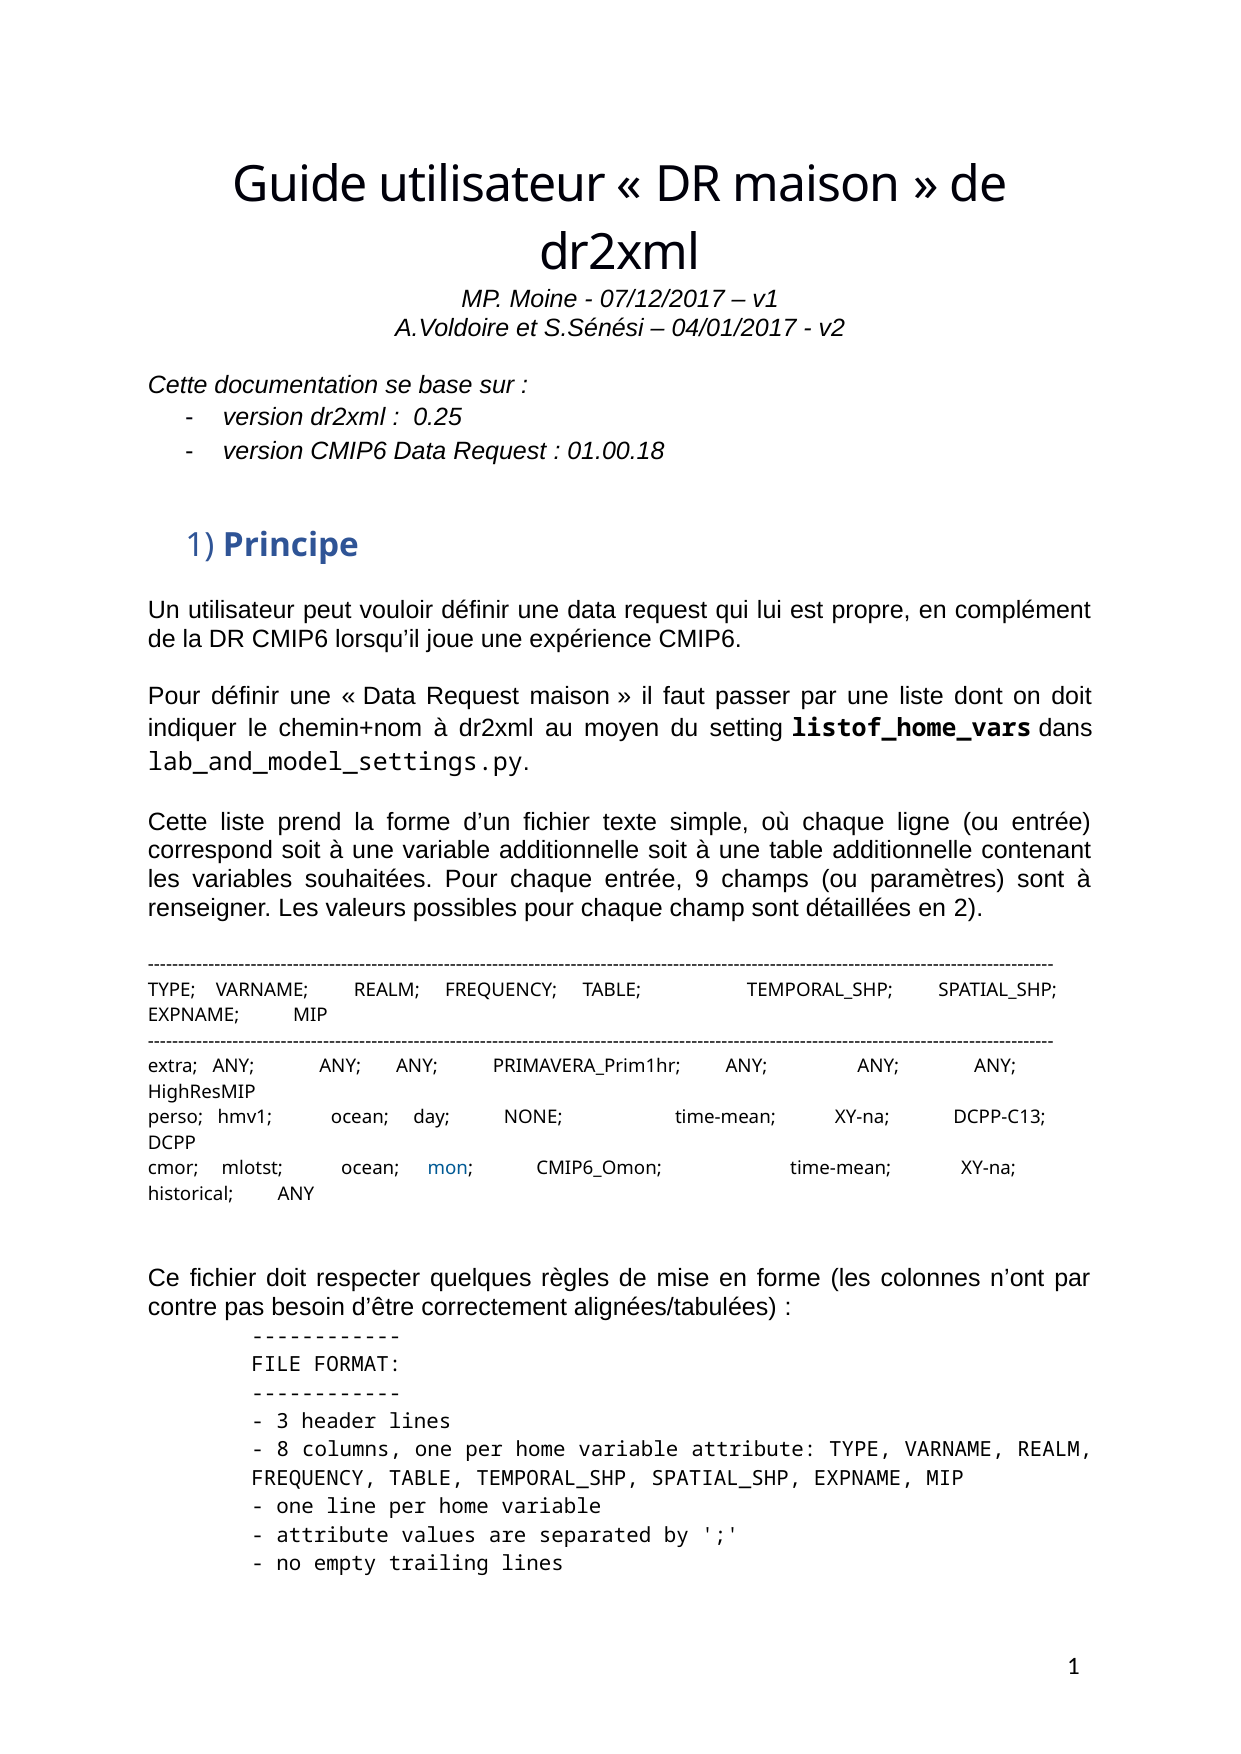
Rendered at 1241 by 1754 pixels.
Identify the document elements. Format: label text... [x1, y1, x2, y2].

text Pour définir une « Data Request maison » il faut passer par une liste dont on doit indiquer le chemin+nom à dr2xml au moyen du setting listof_home_vars dans lab_and_model_settings.py. [148, 681, 1093, 778]
text - no empty trailing lines [251, 1548, 1093, 1577]
subtitle Principe [185, 521, 1093, 566]
title Guide utilisateur « DR maison » de dr2xml [148, 148, 1093, 284]
text ------------------------------------------------------------------------------------------------------------------------------------------------------ [148, 1027, 1093, 1053]
subtitle FILE FORMAT: [251, 1349, 1093, 1378]
text perso; hmv1; ocean; day; NONE; time-mean; XY-na; DCPP-C13; DCPP [148, 1104, 1093, 1155]
text - 3 header lines [251, 1406, 1093, 1434]
list version dr2xml : 0.25 [185, 399, 1093, 433]
text ------------------------------------------------------------------------------------------------------------------------------------------------------ [148, 951, 1093, 976]
text - attribute values are separated by ';' [251, 1520, 1093, 1548]
subtitle A.Voldoire et S.Sénési – 04/01/2017 - v2 [148, 313, 1093, 341]
text TYPE; VARNAME; REALM; FREQUENCY; TABLE; TEMPORAL_SHP; SPATIAL_SHP; EXPNAME; MIP [148, 976, 1093, 1027]
text cmor; mlotst; ocean; mon; CMIP6_Omon; time-mean; XY-na; historical; ANY [148, 1155, 1093, 1206]
subtitle MP. Moine - 07/12/2017 – v1 [148, 284, 1093, 313]
text ------------ [251, 1378, 1093, 1406]
text - 8 columns, one per home variable attribute: TYPE, VARNAME, REALM, FREQUENCY, TABLE, TEMPORAL_SHP, SPATIAL_SHP, EXPNAME, MIP [251, 1434, 1093, 1491]
text Cette liste prend la forme d’un fichier texte simple, où chaque ligne (ou entrée) correspond soit à une variable additionnelle soit à une table additionnelle contenant les variables souhaitées. Pour chaque entrée, 9 champs (ou paramètres) sont à renseigner. Les valeurs possibles pour chaque champ sont détaillées en 2. [148, 807, 1093, 922]
text extra; ANY; ANY; ANY; PRIMAVERA_Prim1hr; ANY; ANY; ANY; HighResMIP [148, 1053, 1093, 1104]
text Un utilisateur peut vouloir définir une data request qui lui est propre, en complément de la DR CMIP6 lorsqu’il joue une expérience CMIP6. [148, 595, 1093, 652]
text ------------ [251, 1321, 1093, 1349]
text - one line per home variable [251, 1491, 1093, 1520]
text Cette documentation se base sur : [148, 370, 1093, 399]
list version CMIP6 Data Request : 01.00.18 [185, 433, 1093, 467]
text Ce fichier doit respecter quelques règles de mise en forme (les colonnes n’ont par contre pas besoin d’être correctement alignées/tabulées) : [148, 1263, 1093, 1321]
